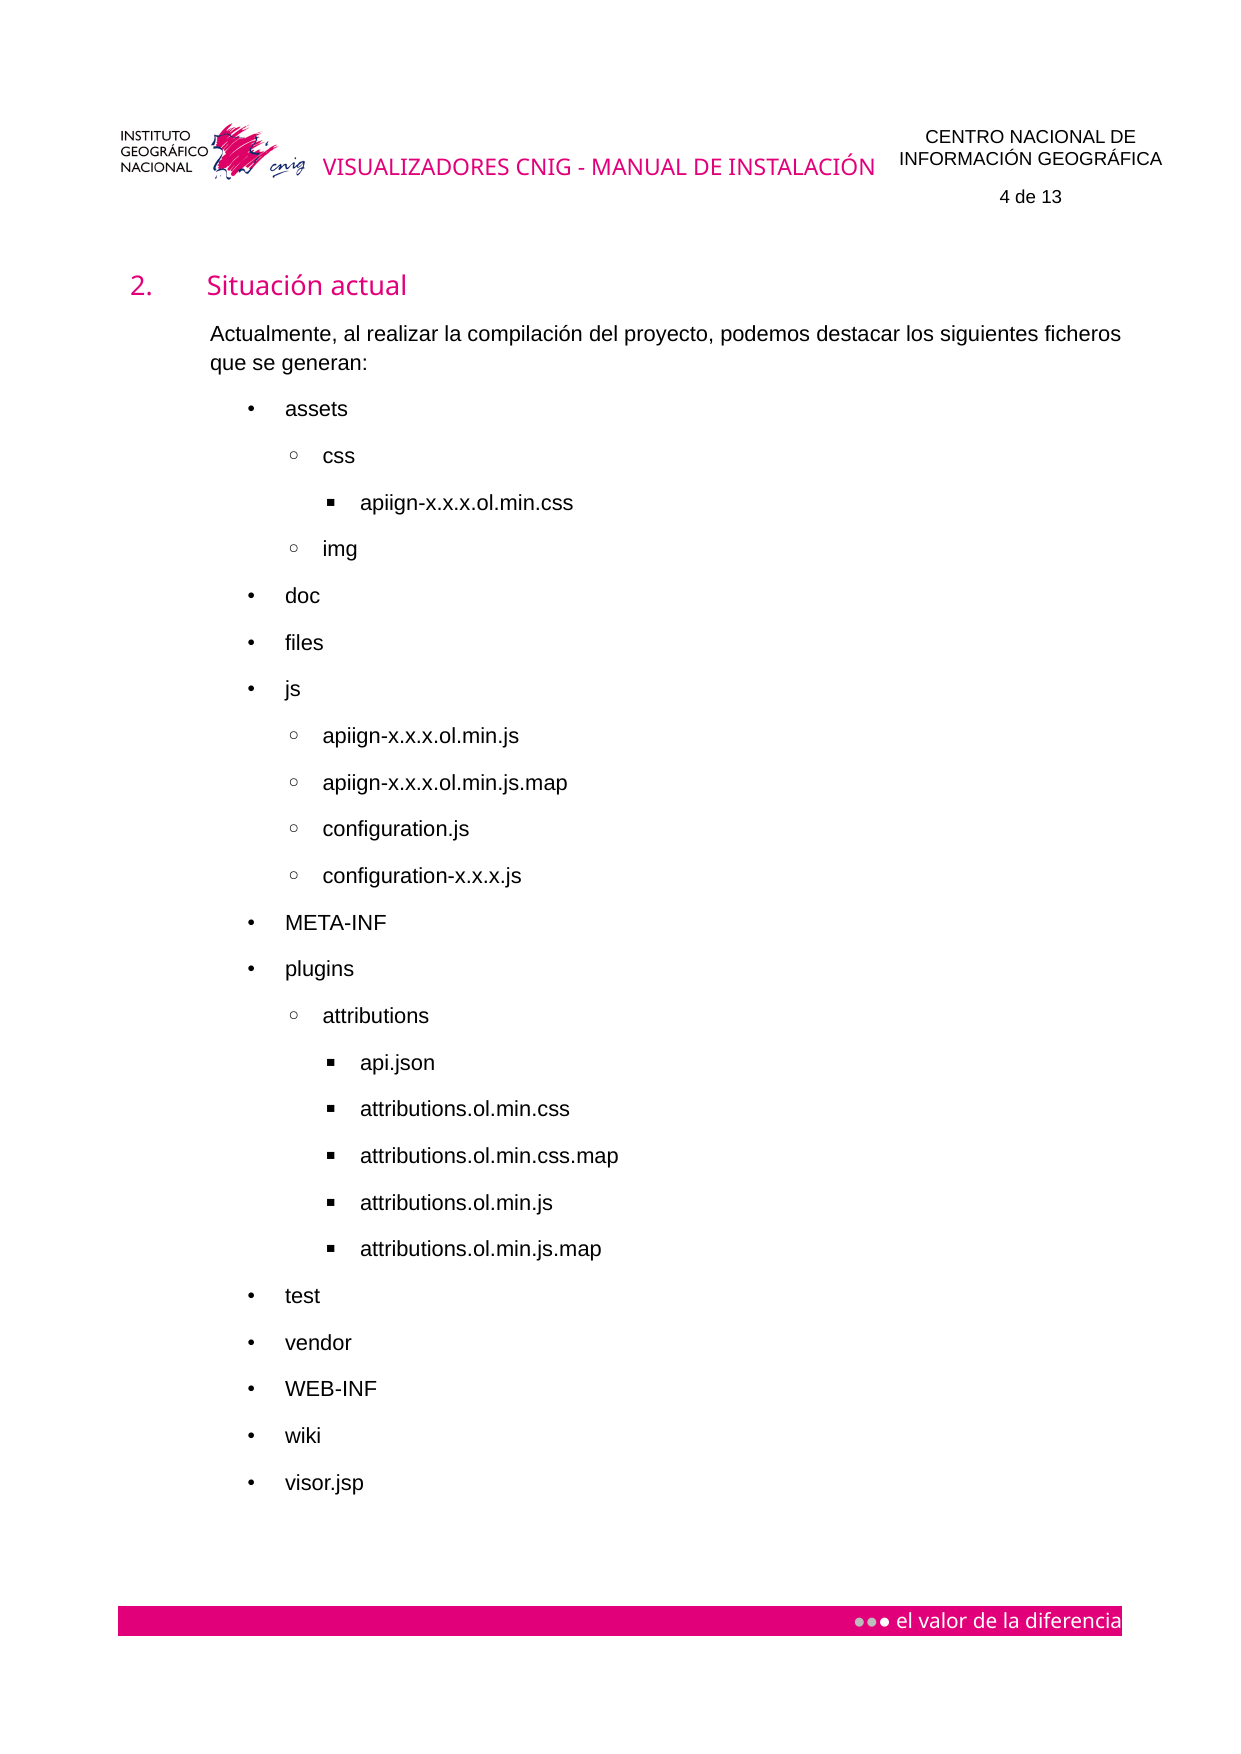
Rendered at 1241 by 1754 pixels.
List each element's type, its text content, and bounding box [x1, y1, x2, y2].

list assets [247, 396, 1122, 421]
list test [247, 1283, 1122, 1308]
list js [247, 676, 1122, 701]
list attributions [285, 1003, 1122, 1028]
list css [285, 443, 1122, 468]
list attributions.ol.min.css [322, 1096, 1122, 1121]
list api.json [322, 1049, 1122, 1075]
list files [247, 629, 1122, 655]
text Actualmente, al realizar la compilación del proyecto, podemos destacar los siguientes ficheros que se generan: [210, 321, 1122, 375]
picture [118, 118, 307, 183]
list plugins [247, 956, 1122, 981]
subtitle Situación actual [130, 266, 1122, 303]
list img [285, 536, 1122, 561]
list attributions.ol.min.css.map [322, 1143, 1122, 1168]
list WEB-INF [247, 1376, 1122, 1401]
list META-INF [247, 909, 1122, 935]
list apiign-x.x.x.ol.min.js [285, 723, 1122, 748]
list configuration.js [285, 816, 1122, 841]
list apiign-x.x.x.ol.min.css [322, 489, 1122, 515]
list configuration-x.x.x.js [285, 863, 1122, 888]
list visor.jsp [247, 1469, 1122, 1495]
list doc [247, 583, 1122, 608]
list apiign-x.x.x.ol.min.js.map [285, 769, 1122, 795]
list attributions.ol.min.js [322, 1189, 1122, 1215]
list wiki [247, 1423, 1122, 1448]
list vendor [247, 1329, 1122, 1355]
list attributions.ol.min.js.map [322, 1236, 1122, 1261]
